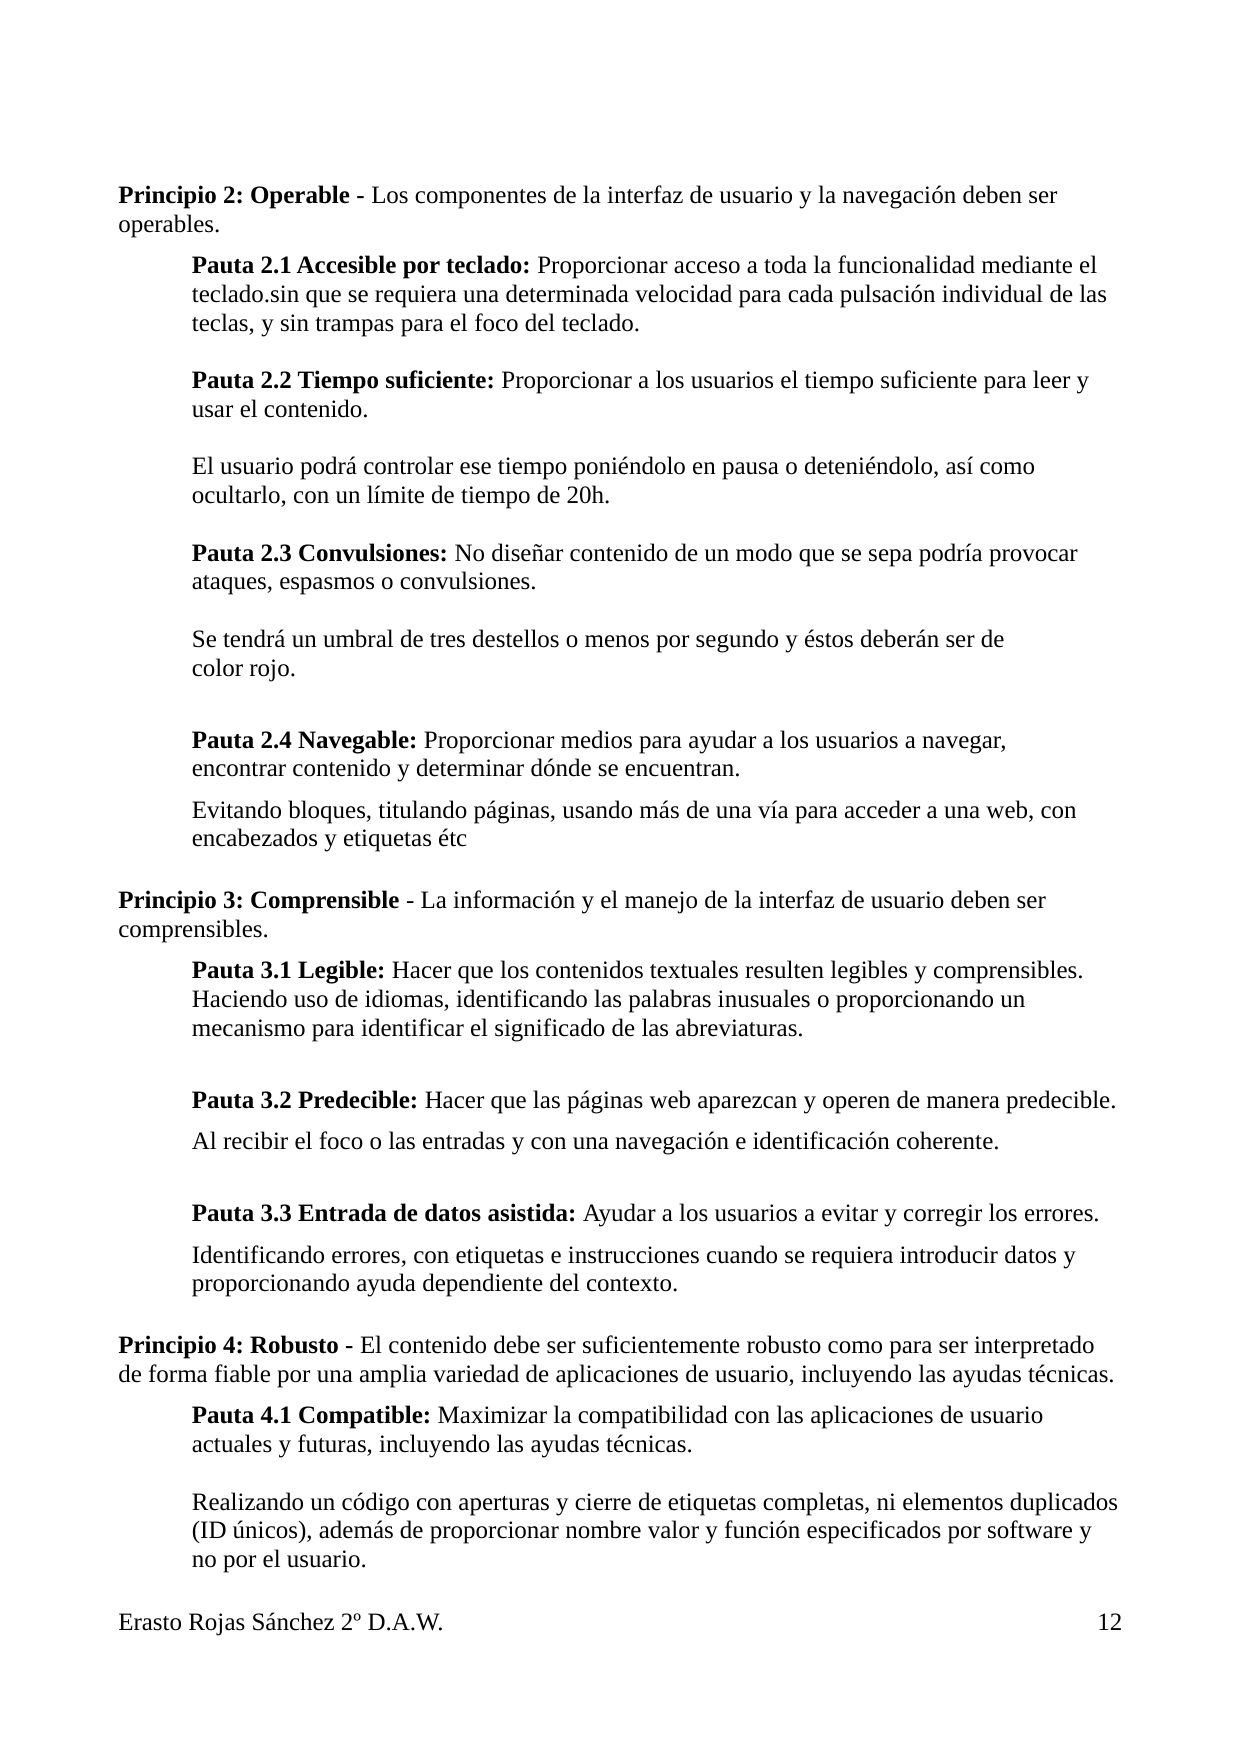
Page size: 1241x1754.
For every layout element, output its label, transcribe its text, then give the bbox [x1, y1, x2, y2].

subtitle Pauta 3.3 Entrada de datos asistida: Ayudar a los usuarios a evitar y corregir los errores. [118, 1198, 1122, 1227]
subtitle Principio 4: Robusto - El contenido debe ser suficientemente robusto como para ser interpretado de forma fiable por una amplia variedad de aplicaciones de usuario, incluyendo las ayudas técnicas. [118, 1331, 1122, 1388]
text Haciendo uso de idiomas, identificando las palabras inusuales o proporcionando un mecanismo para identificar el significado de las abreviaturas. [118, 984, 1122, 1042]
text Al recibir el foco o las entradas y con una navegación e identificación coherente. [118, 1126, 1122, 1155]
text El usuario podrá controlar ese tiempo poniéndolo en pausa o deteniéndolo, así como ocultarlo, con un límite de tiempo de 20h. [118, 451, 1122, 509]
text Identificando errores, con etiquetas e instrucciones cuando se requiera introducir datos y proporcionando ayuda dependiente del contexto. [118, 1240, 1122, 1297]
text Pauta 2.3 Convulsiones: No diseñar contenido de un modo que se sepa podría provocar ataques, espasmos o convulsiones. [118, 538, 1122, 595]
subtitle Pauta 2.4 Navegable: Proporcionar medios para ayudar a los usuarios a navegar, encontrar contenido y determinar dónde se encuentran. [118, 725, 1122, 782]
text Pauta 2.2 Tiempo suficiente: Proporcionar a los usuarios el tiempo suficiente para leer y usar el contenido. [118, 365, 1122, 423]
subtitle Principio 2: Operable - Los componentes de la interfaz de usuario y la navegación deben ser operables. [118, 180, 1122, 238]
text Pauta 2.1 Accesible por teclado: Proporcionar acceso a toda la funcionalidad mediante el teclado.sin que se requiera una determinada velocidad para cada pulsación individual de las teclas, y sin trampas para el foco del teclado. [118, 250, 1122, 336]
text Pauta 3.1 Legible: Hacer que los contenidos textuales resulten legibles y comprensibles. [118, 956, 1122, 984]
text Evitando bloques, titulando páginas, usando más de una vía para acceder a una web, con encabezados y etiquetas étc [118, 795, 1122, 852]
text Pauta 4.1 Compatible: Maximizar la compatibilidad con las aplicaciones de usuario actuales y futuras, incluyendo las ayudas técnicas. [118, 1401, 1122, 1458]
text Realizando un código con aperturas y cierre de etiquetas completas, ni elementos duplicados (ID únicos), además de proporcionar nombre valor y función especificados por software y no por el usuario. [118, 1487, 1122, 1573]
subtitle Principio 3: Comprensible - La información y el manejo de la interfaz de usuario deben ser comprensibles. [118, 886, 1122, 943]
subtitle Pauta 3.2 Predecible: Hacer que las páginas web aparezcan y operen de manera predecible. [118, 1085, 1122, 1114]
text Se tendrá un umbral de tres destellos o menos por segundo y éstos deberán ser de color rojo. [118, 624, 1122, 681]
